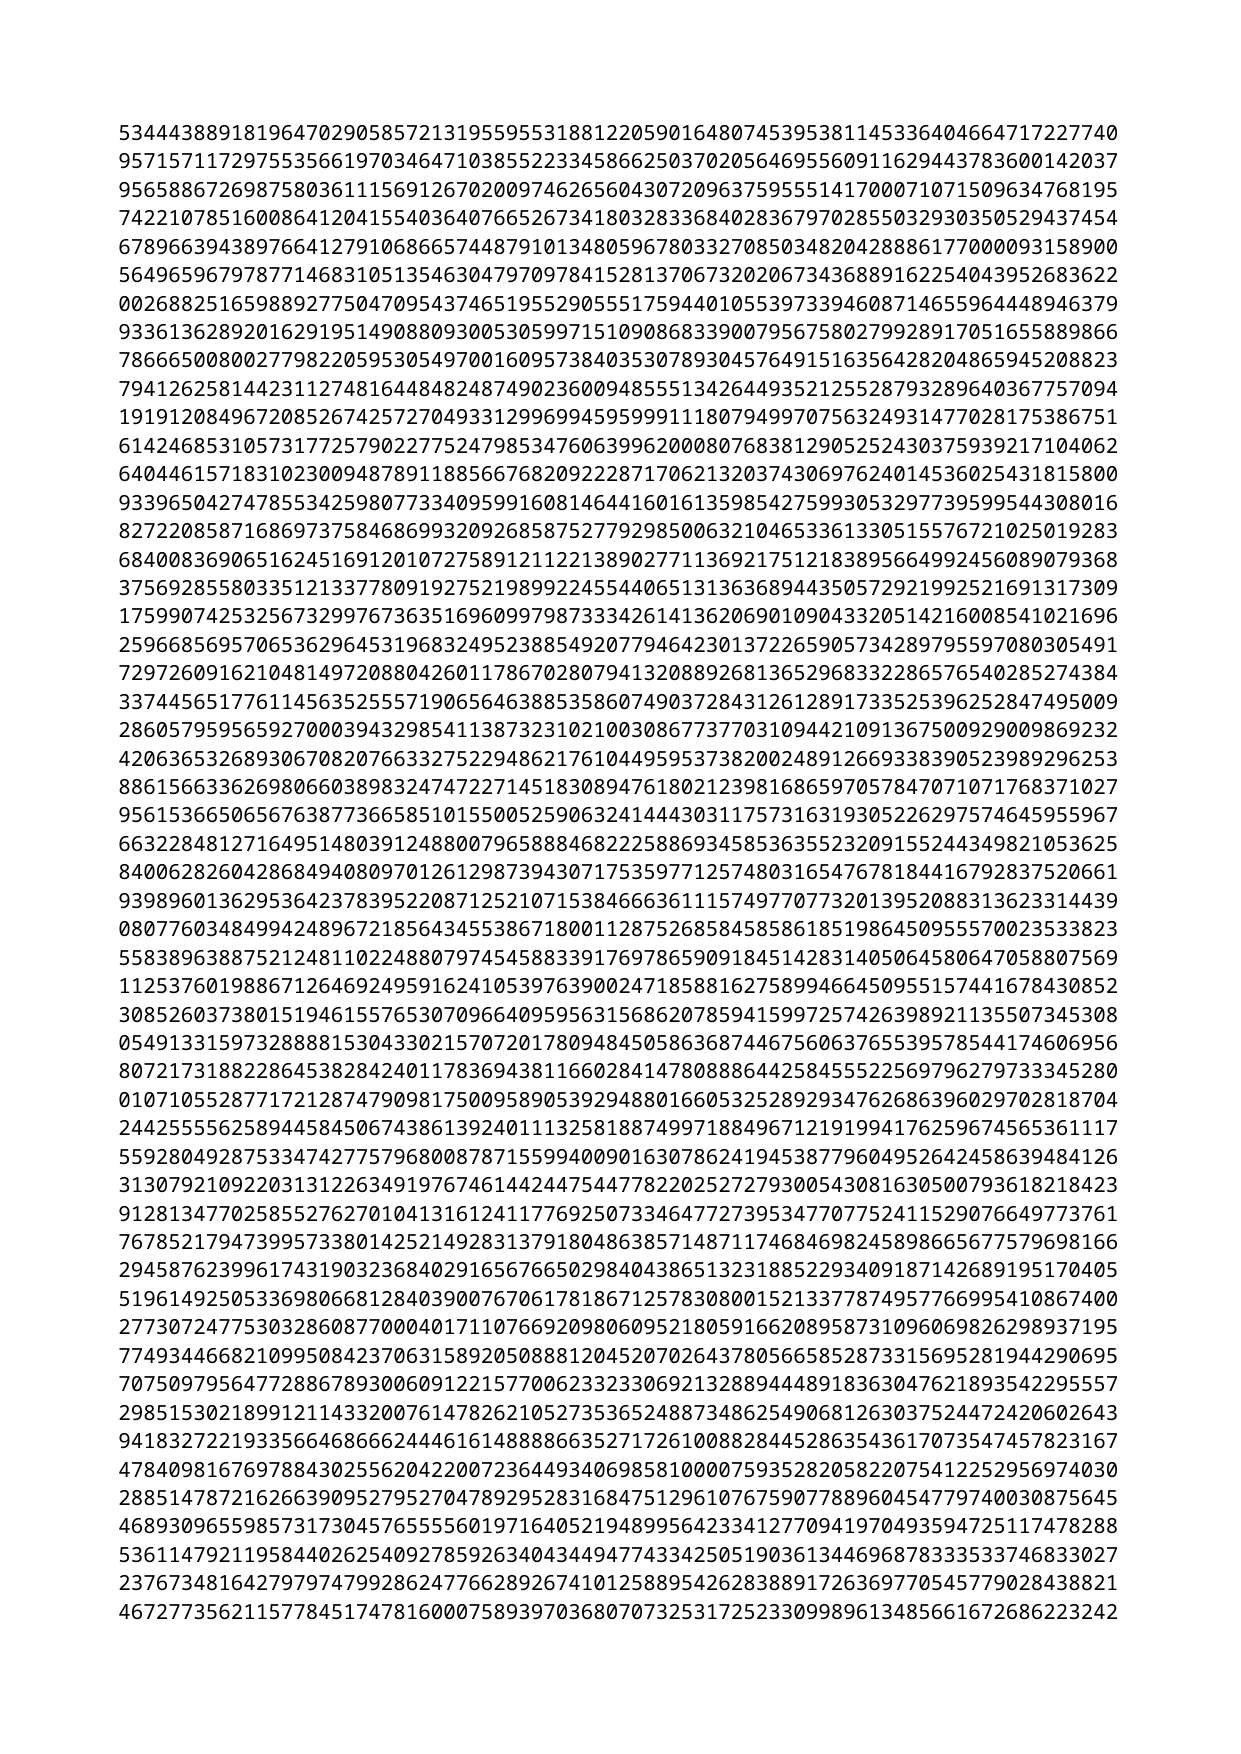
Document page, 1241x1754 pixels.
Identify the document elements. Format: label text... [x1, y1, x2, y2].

text 5344438891819647029058572131955955318812205901648074539538114533640466471722774095715711729755356619703464710385522334586625037020564695560911629443783600142037956588672698758036111569126702009746265604307209637595551417000710715096347681957422107851600864120415540364076652673418032833684028367970285503293035052943745467896639438976641279106866574487910134805967803327085034820428886177000093158900564965967978771468310513546304797097841528137067320206734368891622540439526836220026882516598892775047095437465195529055517594401055397339460871465596444894637993361362892016291951490880930053059971510908683390079567580279928917051655889866786665008002779822059530549700160957384035307893045764915163564282048659452088237941262581442311274816448482487490236009485551342644935212552879328964036775709419191208496720852674257270493312996994595999111807949970756324931477028175386751614246853105731772579022775247985347606399620008076838129052524303759392171040626404461571831023009487891188566768209222871706213203743069762401453602543181580093396504274785534259807733409599160814644160161359854275993053297739599544308016827220858716869737584686993209268587527792985006321046533613305155767210250192836840083690651624516912010727589121122138902771136921751218389566499245608907936837569285580335121337780919275219899224554406513136368944350572921992521691317309175990742532567329976736351696099798733342614136206901090433205142160085410216962596685695706536296453196832495238854920779464230137226590573428979559708030549172972609162104814972088042601178670280794132088926813652968332286576540285274384337445651776114563525557190656463885358607490372843126128917335253962528474950092860579595659270003943298541138732310210030867737703109442109136750092900986923242063653268930670820766332752294862176104495953738200248912669338390523989296253886156633626980660389832474722714518308947618021239816865970578470710717683710279561536650656763877366585101550052590632414443031175731631930522629757464595596766322848127164951480391248800796588846822258869345853635523209155244349821053625840062826042868494080970126129873943071753597712574803165476781844167928375206619398960136295364237839522087125210715384666361115749770773201395208831362331443908077603484994248967218564345538671800112875268584585861851986450955570023533823558389638875212481102248807974545883391769786590918451428314050645806470588075691125376019886712646924959162410539763900247185881627589946645095515744167843085230852603738015194615576530709664095956315686207859415997257426398921135507345308054913315973288881530433021570720178094845058636874467560637655395785441746069568072173188228645382842401178369438116602841478088864425845552256979627973334528001071055287717212874790981750095890539294880166053252892934762686396029702818704244255556258944584506743861392401113258188749971884967121919941762596745653611175592804928753347427757968008787155994009016307862419453877960495264245863948412631307921092203131226349197674614424475447782202527279300543081630500793618218423912813477025855276270104131612411776925073346477273953477077524115290766497737617678521794739957338014252149283137918048638571487117468469824589866567757969816629458762399617431903236840291656766502984043865132318852293409187142689195170405519614925053369806681284039007670617818671257830800152133778749577669954108674002773072477530328608770004017110766920980609521805916620895873109606982629893719577493446682109950842370631589205088812045207026437805665852873315695281944290695707509795647728867893006091221577006233233069213288944489183630476218935422955572985153021899121143320076147826210527353652488734862549068126303752447242060264394183272219335664686662444616148888663527172610088284452863543617073547457823167478409816769788430255620422007236449340698581000075935282058220754122529569740302885147872162663909527952704789295283168475129610767590778896045477974003087564546893096559857317304576555560197164052194899564233412770941970493594725117478288536114792119584402625409278592634043449477433425051903613446968783335337468330272376734816427979747992862477662892674101258895426283889172636977054577902843882146727735621157784517478160007589397036807073253172523309989613485661672686223242 [118, 118, 1122, 1625]
